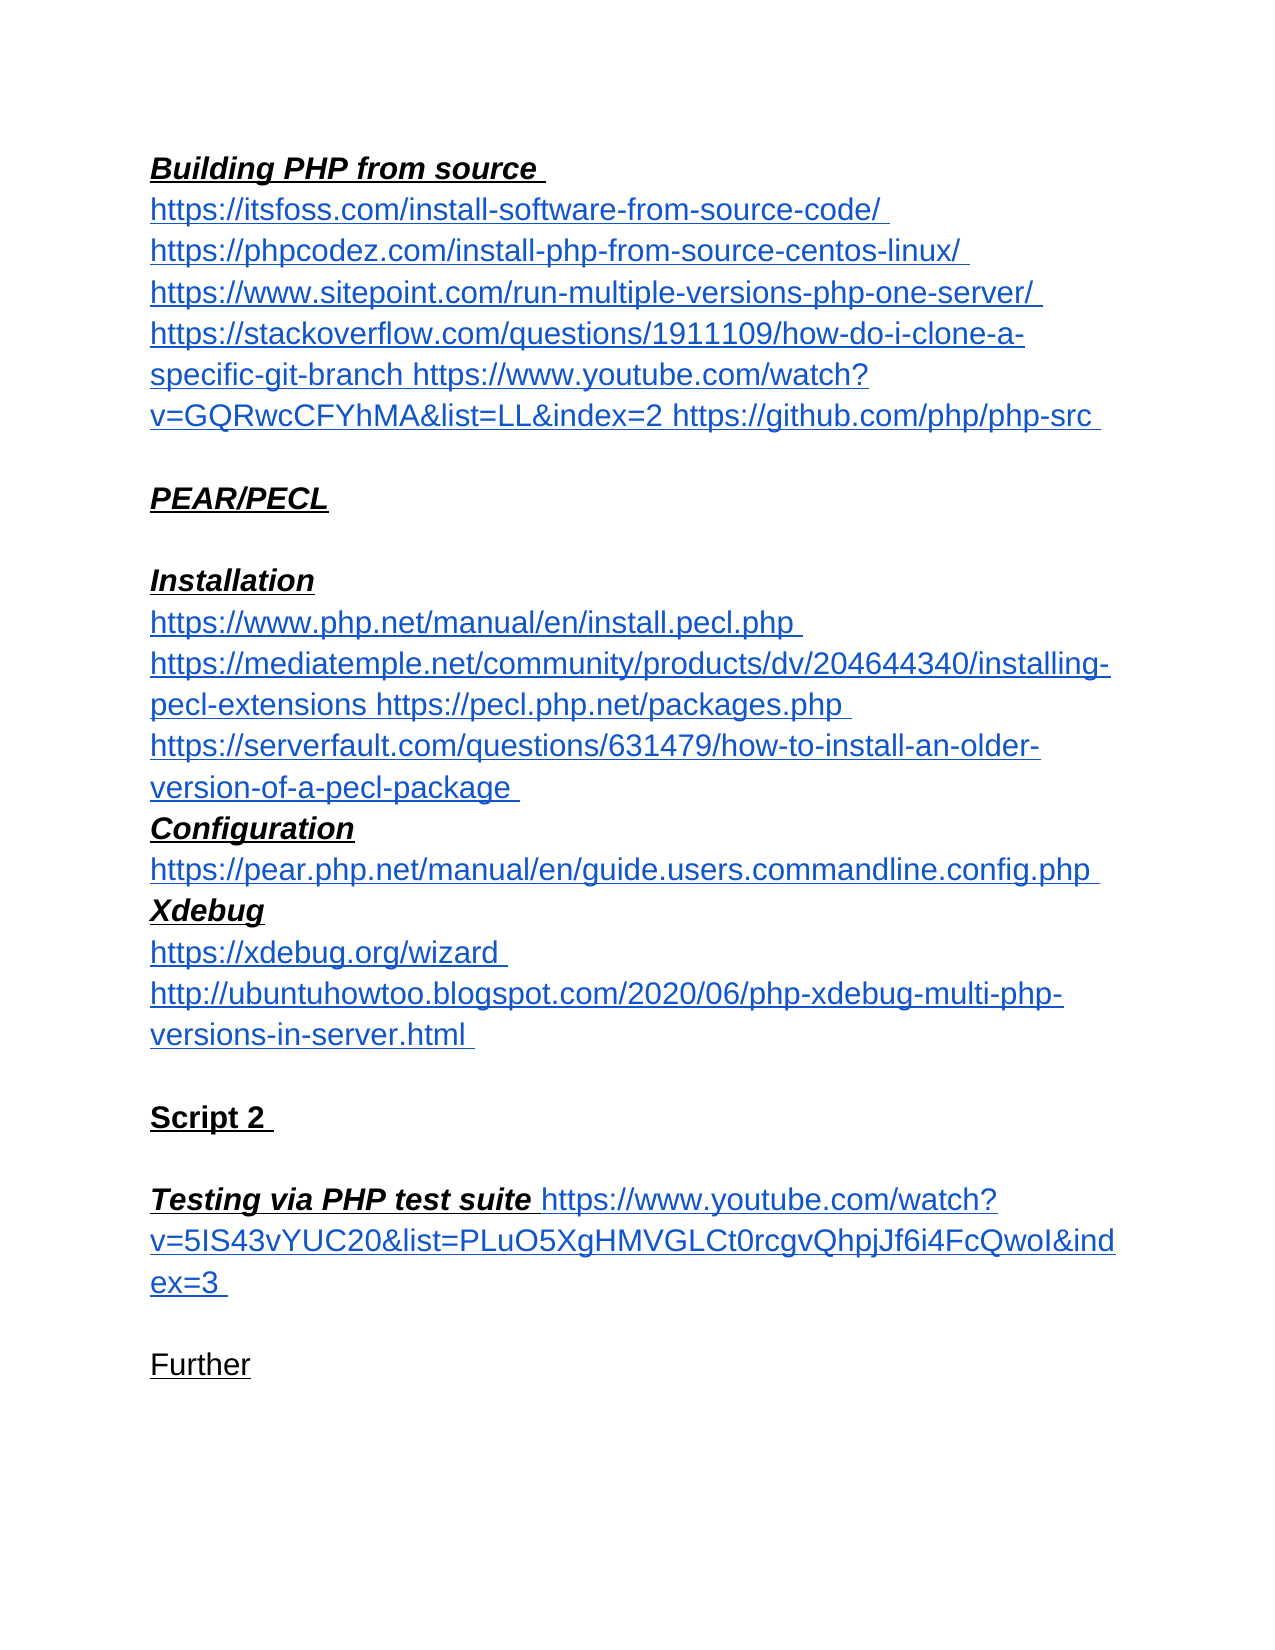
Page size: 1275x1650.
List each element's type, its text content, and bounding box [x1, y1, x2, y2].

text Testing via PHP test suite https://www.youtube.com/watch?v=5IS43vYUC20&list=PLuO5XgHMVGLCt0rcgvQhpjJf6i4FcQwoI&index=3 [150, 1181, 1125, 1300]
text Further [150, 1346, 1125, 1382]
text Building PHP from source [150, 150, 1125, 186]
text https://xdebug.org/wizard http://ubuntuhowtoo.blogspot.com/2020/06/php-xdebug-multi-php-versions-in-server.html [150, 934, 1125, 1052]
text Installation [150, 562, 1125, 598]
text Script 2 [150, 1099, 1125, 1135]
text Configuration https://pear.php.net/manual/en/guide.users.commandline.config.php Xdebug [150, 810, 1125, 928]
text PEAR/PECL [150, 480, 1125, 516]
text https://itsfoss.com/install-software-from-source-code/ https://phpcodez.com/install-php-from-source-centos-linux/ https://www.sitepoint.com/run-multiple-versions-php-one-server/ https://stackoverflow.com/questions/1911109/how-do-i-clone-a-specific-git-branch https://www.youtube.com/watch?v=GQRwcCFYhMA&list=LL&index=2 https://github.com/php/php-src [150, 191, 1125, 433]
text https://www.php.net/manual/en/install.pecl.php https://mediatemple.net/community/products/dv/204644340/installing-pecl-extensions https://pecl.php.net/packages.php https://serverfault.com/questions/631479/how-to-install-an-older-version-of-a-pecl-package [150, 604, 1125, 805]
